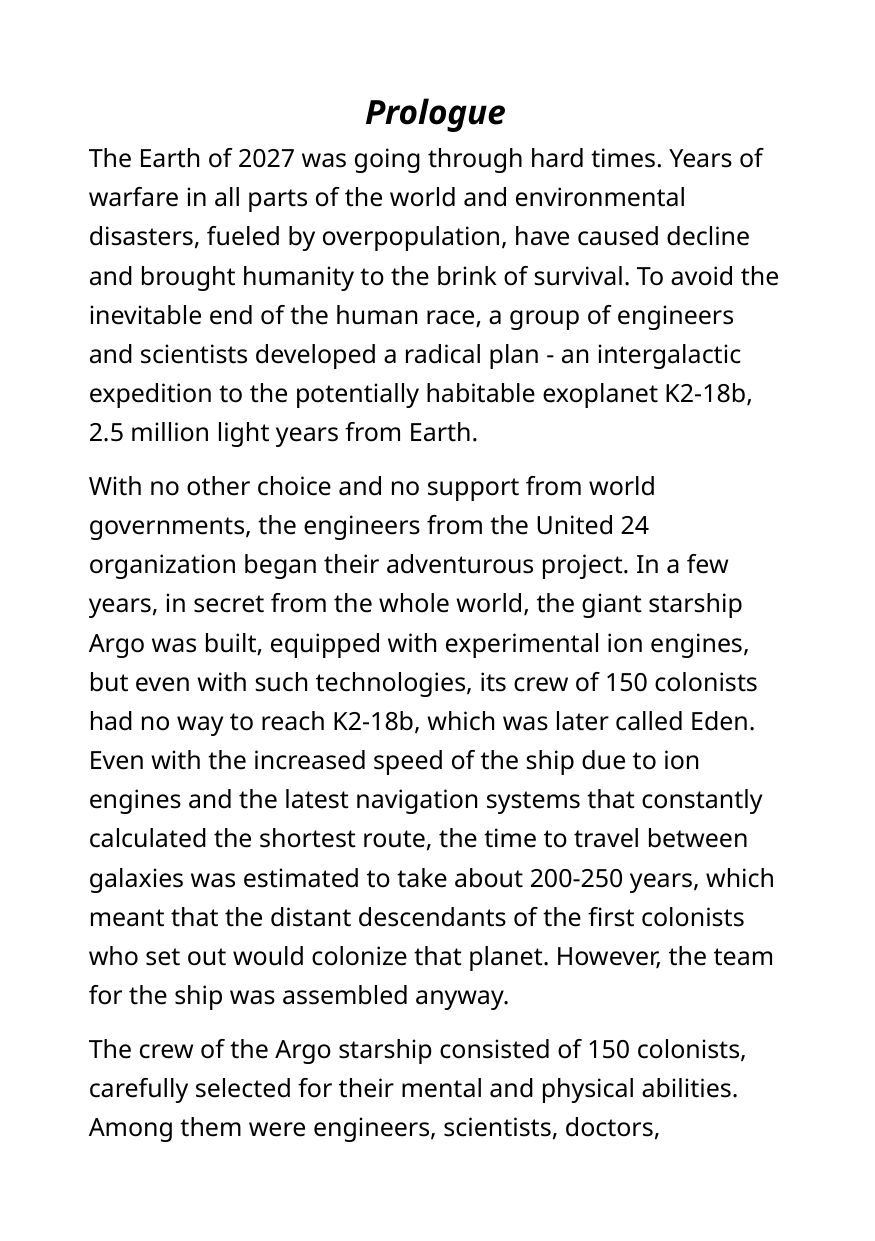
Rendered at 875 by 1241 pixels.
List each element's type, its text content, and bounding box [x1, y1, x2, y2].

text The crew of the Argo starship consisted of 150 colonists, carefully selected for their mental and physical abilities. Among them were engineers, scientists, doctors, [88, 1032, 786, 1144]
text The Earth of 2027 was going through hard times. Years of warfare in all parts of the world and environmental disasters, fueled by overpopulation, have caused decline and brought humanity to the brink of survival. To avoid the inevitable end of the human race, a group of engineers and scientists developed a radical plan - an intergalactic expedition to the potentially habitable exoplanet K2-18b, 2.5 million light years from Earth. [88, 141, 786, 449]
text Prologue [88, 88, 786, 134]
text With no other choice and no support from world governments, the engineers from the United 24 organization began their adventurous project. In a few years, in secret from the whole world, the giant starship Argo was built, equipped with experimental ion engines, but even with such technologies, its crew of 150 colonists had no way to reach K2-18b, which was later called Eden. Even with the increased speed of the ship due to ion engines and the latest navigation systems that constantly calculated the shortest route, the time to travel between galaxies was estimated to take about 200-250 years, which meant that the distant descendants of the first colonists who set out would colonize that planet. However, the team for the ship was assembled anyway. [88, 469, 786, 1012]
